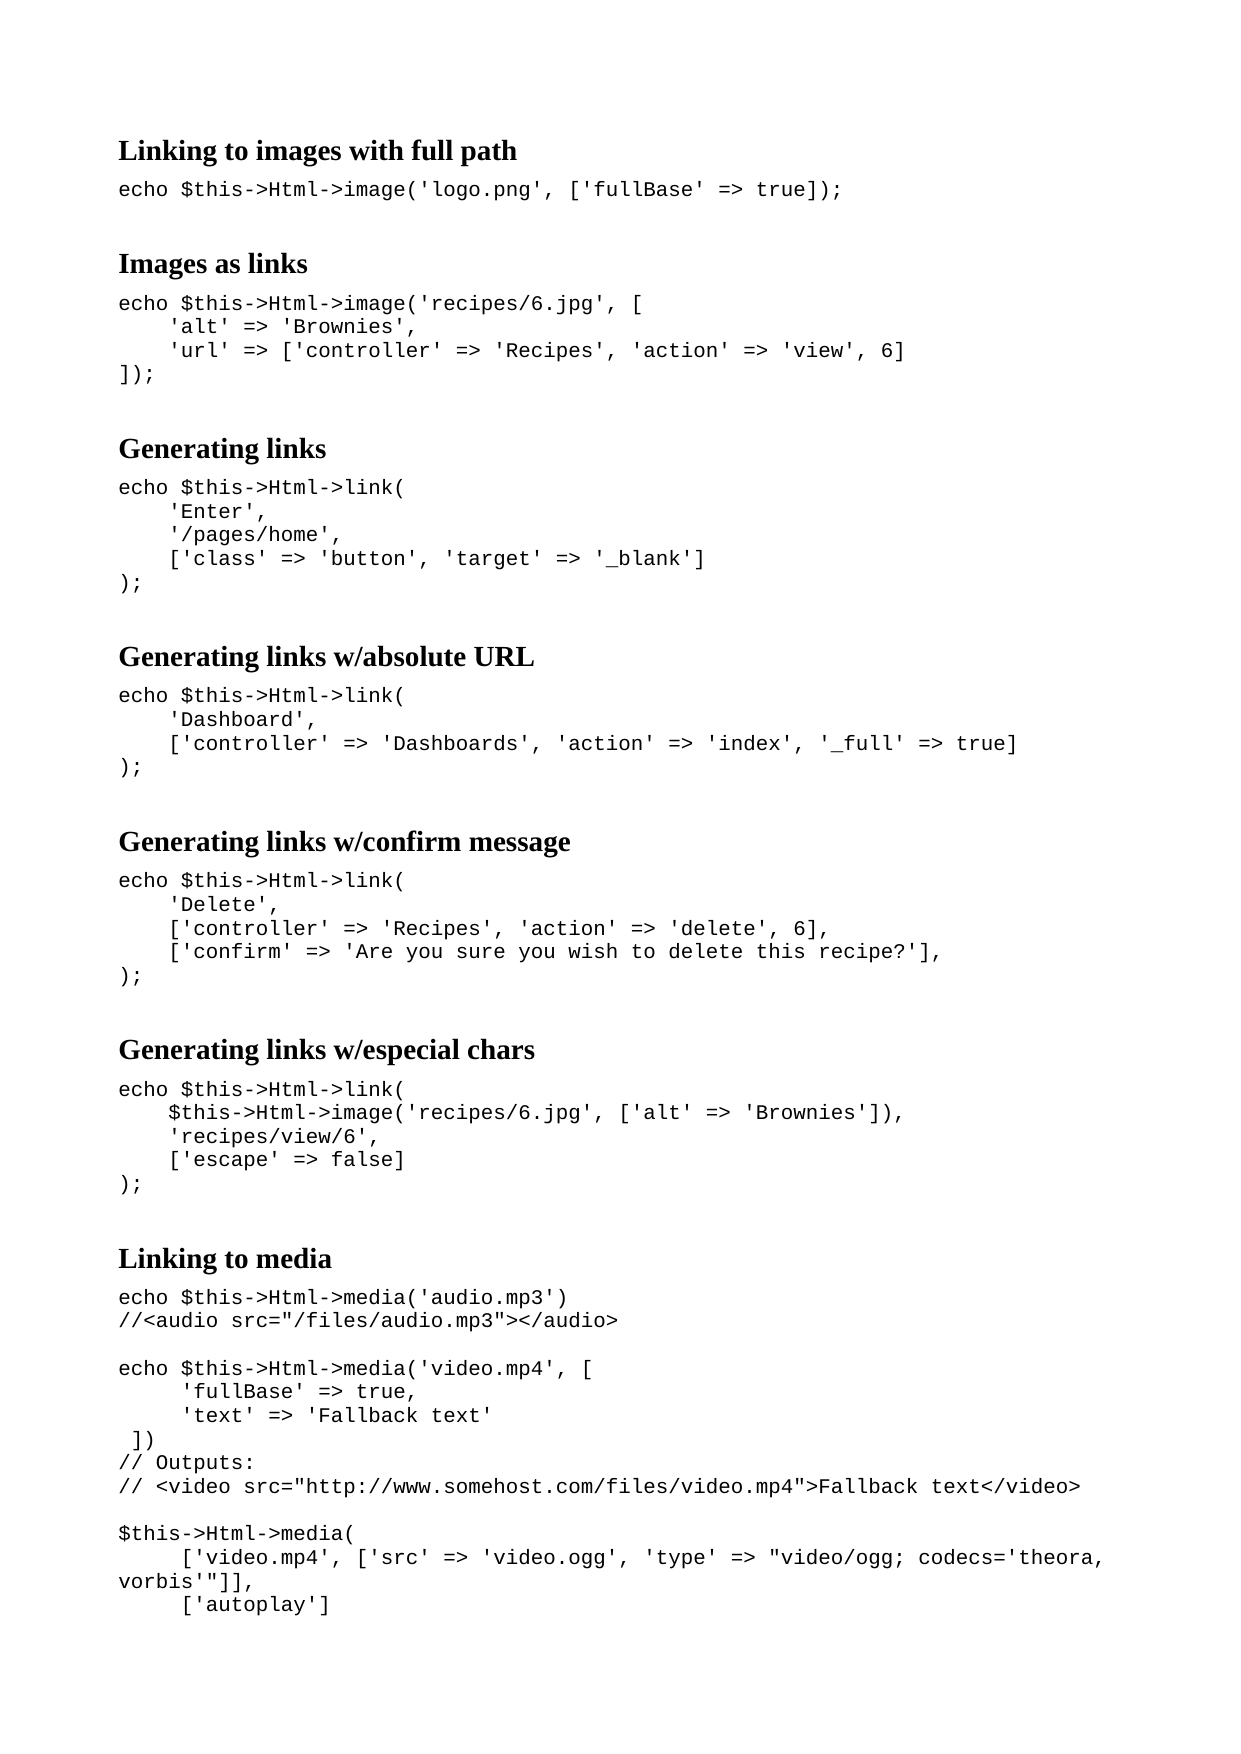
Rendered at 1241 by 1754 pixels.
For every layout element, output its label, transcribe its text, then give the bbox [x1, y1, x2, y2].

text ['controller' => 'Dashboards', 'action' => 'index', '_full' => true] [118, 733, 1122, 756]
text ['escape' => false] [118, 1149, 1122, 1173]
text echo $this->Html->image('logo.png', ['fullBase' => true]); [118, 179, 1122, 202]
subtitle Generating links w/especial chars [118, 1032, 1122, 1066]
text $this->Html->image('recipes/6.jpg', ['alt' => 'Brownies']), [118, 1102, 1122, 1126]
subtitle Generating links w/confirm message [118, 824, 1122, 858]
subtitle Generating links [118, 431, 1122, 465]
text echo $this->Html->link( [118, 870, 1122, 894]
text ['class' => 'button', 'target' => '_blank'] [118, 548, 1122, 572]
text ]); [118, 363, 1122, 387]
text '/pages/home', [118, 524, 1122, 548]
text //<audio src="/files/audio.mp3"></audio> [118, 1311, 1122, 1334]
text ['autoplay'] [118, 1594, 1122, 1618]
text 'Dashboard', [118, 709, 1122, 733]
text echo $this->Html->media('audio.mp3') [118, 1287, 1122, 1311]
text 'Enter', [118, 501, 1122, 524]
text echo $this->Html->link( [118, 477, 1122, 501]
text 'recipes/view/6', [118, 1126, 1122, 1149]
text ); [118, 756, 1122, 780]
text ); [118, 965, 1122, 988]
subtitle Images as links [118, 246, 1122, 280]
text 'text' => 'Fallback text' [118, 1405, 1122, 1429]
subtitle Generating links w/absolute URL [118, 639, 1122, 673]
text echo $this->Html->image('recipes/6.jpg', [ [118, 292, 1122, 316]
text // Outputs: [118, 1452, 1122, 1476]
text // <video src="http://www.somehost.com/files/video.mp4">Fallback text</video> [118, 1476, 1122, 1500]
text 'url' => ['controller' => 'Recipes', 'action' => 'view', 6] [118, 340, 1122, 363]
text ['controller' => 'Recipes', 'action' => 'delete', 6], [118, 917, 1122, 941]
text ['confirm' => 'Are you sure you wish to delete this recipe?'], [118, 941, 1122, 965]
text 'alt' => 'Brownies', [118, 316, 1122, 340]
text echo $this->Html->link( [118, 1078, 1122, 1102]
text ); [118, 1173, 1122, 1197]
text 'fullBase' => true, [118, 1381, 1122, 1405]
subtitle Linking to images with full path [118, 133, 1122, 166]
text echo $this->Html->media('video.mp4', [ [118, 1358, 1122, 1381]
subtitle Linking to media [118, 1241, 1122, 1274]
text ); [118, 572, 1122, 595]
text echo $this->Html->link( [118, 686, 1122, 709]
text 'Delete', [118, 894, 1122, 917]
text $this->Html->media( [118, 1523, 1122, 1547]
text ['video.mp4', ['src' => 'video.ogg', 'type' => "video/ogg; codecs='theora, vorbis'"]], [118, 1547, 1122, 1594]
text ]) [118, 1429, 1122, 1452]
